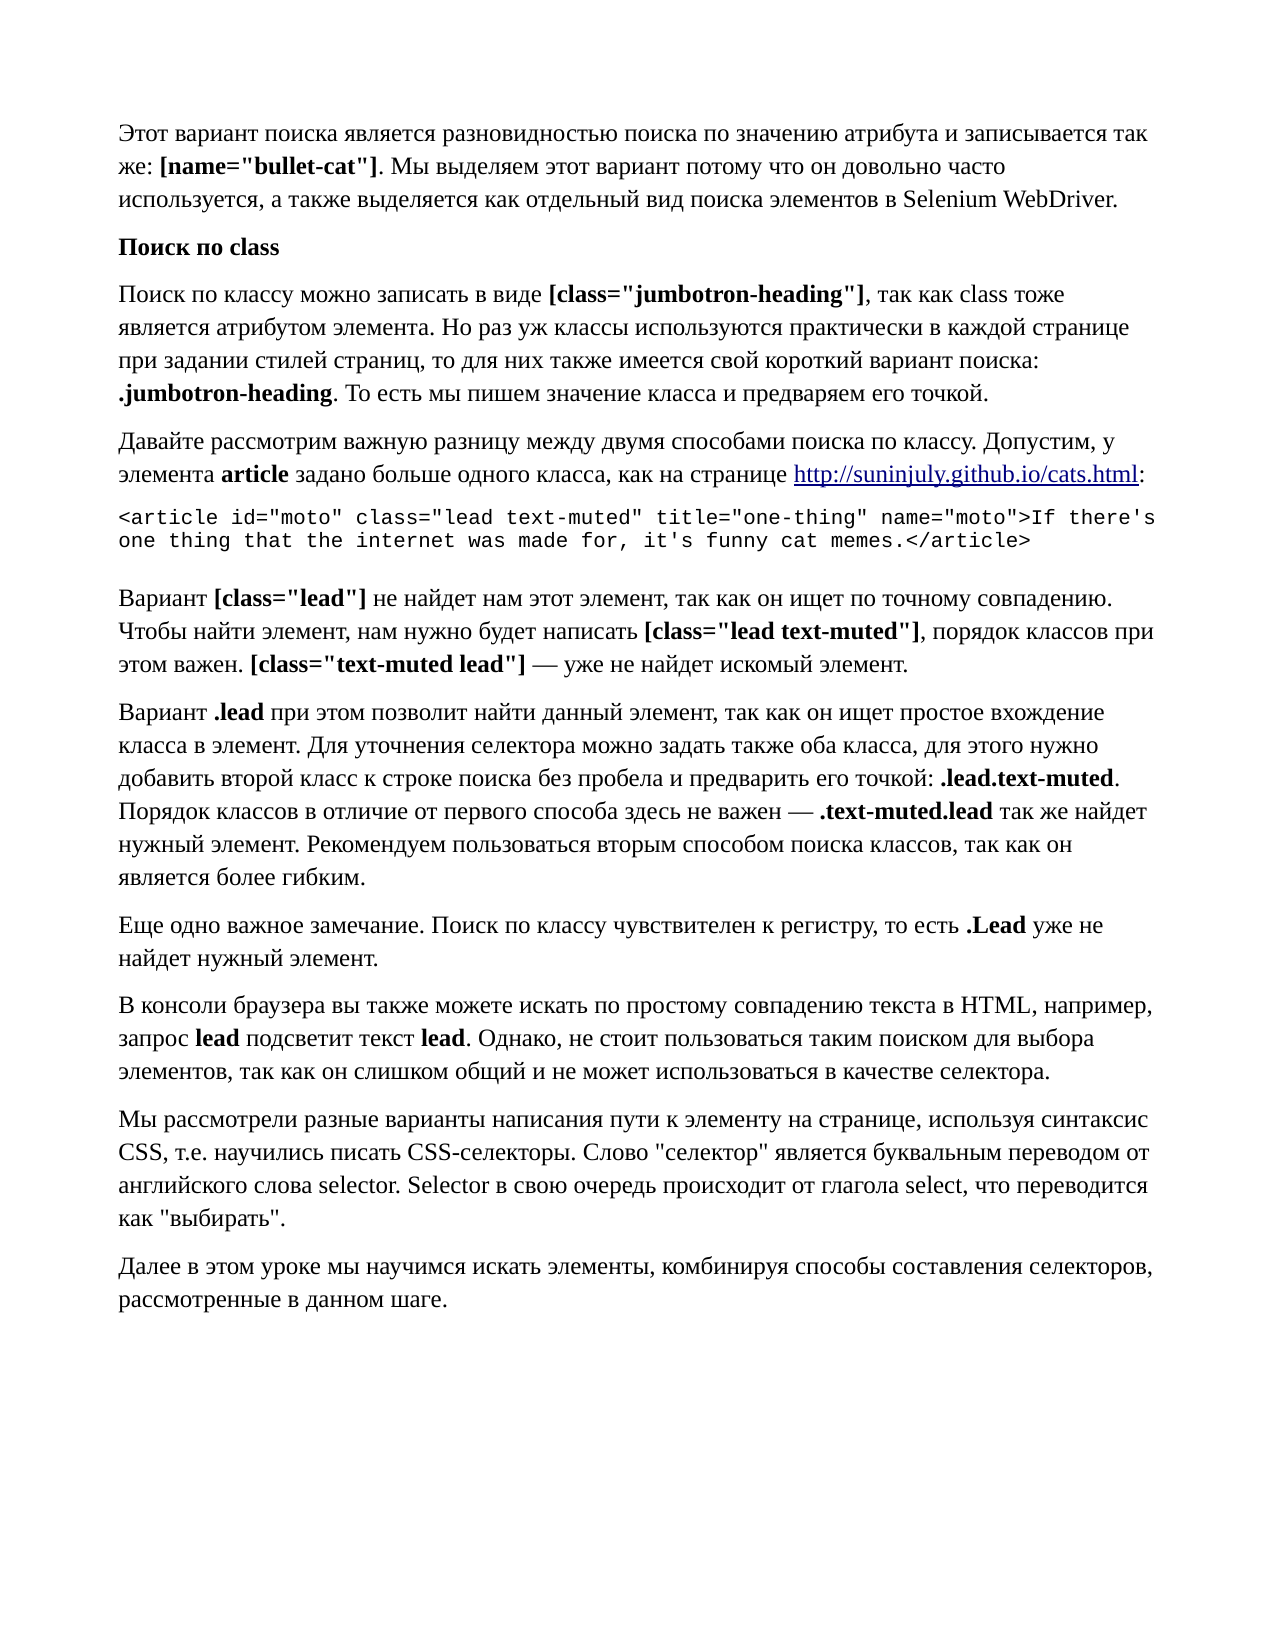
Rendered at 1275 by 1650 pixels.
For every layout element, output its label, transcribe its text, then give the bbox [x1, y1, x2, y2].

text Поиск по class [118, 232, 1157, 261]
text <article id="moto" class="lead text-muted" title="one-thing" name="moto">If there's one thing that the internet was made for, it's funny cat memes.</article> [118, 507, 1157, 554]
text Поиск по классу можно записать в виде [class="jumbotron-heading"], так как class тоже является атрибутом элемента. Но раз уж классы используются практически в каждой странице при задании стилей страниц, то для них также имеется свой короткий вариант поиска: .jumbotron-heading. То есть мы пишем значение класса и предваряем его точкой. [118, 279, 1157, 407]
text Далее в этом уроке мы научимся искать элементы, комбинируя способы составления селекторов, рассмотренные в данном шаге. [118, 1251, 1157, 1312]
text В консоли браузера вы также можете искать по простому совпадению текста в HTML, например, запрос lead подсветит текст lead. Однако, не стоит пользоваться таким поиском для выбора элементов, так как он слишком общий и не может использоваться в качестве селектора. [118, 990, 1157, 1085]
text Вариант [class="lead"] не найдет нам этот элемент, так как он ищет по точному совпадению. Чтобы найти элемент, нам нужно будет написать [class="lead text-muted"], порядок классов при этом важен. [class="text-muted lead"] — уже не найдет искомый элемент. [118, 583, 1157, 678]
text Этот вариант поиска является разновидностью поиска по значению атрибута и записывается так же: [name="bullet-cat"]. Мы выделяем этот вариант потому что он довольно часто используется, а также выделяется как отдельный вид поиска элементов в Selenium WebDriver. [118, 118, 1157, 213]
text Вариант .lead при этом позволит найти данный элемент, так как он ищет простое вхождение класса в элемент. Для уточнения селектора можно задать также оба класса, для этого нужно добавить второй класс к строке поиска без пробела и предварить его точкой: .lead.text-muted. Порядок классов в отличие от первого способа здесь не важен — .text-muted.lead так же найдет нужный элемент. Рекомендуем пользоваться вторым способом поиска классов, так как он является более гибким. [118, 697, 1157, 891]
text Давайте рассмотрим важную разницу между двумя способами поиска по классу. Допустим, у элемента article задано больше одного класса, как на странице http://suninjuly.github.io/cats.html: [118, 426, 1157, 488]
text Мы рассмотрели разные варианты написания пути к элементу на странице, используя синтаксис CSS, т.е. научились писать CSS-селекторы. Слово "селектор" является буквальным переводом от английского слова selector. Selector в свою очередь происходит от глагола select, что переводится как "выбирать". [118, 1104, 1157, 1232]
text Еще одно важное замечание. Поиск по классу чувствителен к регистру, то есть .Lead уже не найдет нужный элемент. [118, 910, 1157, 972]
